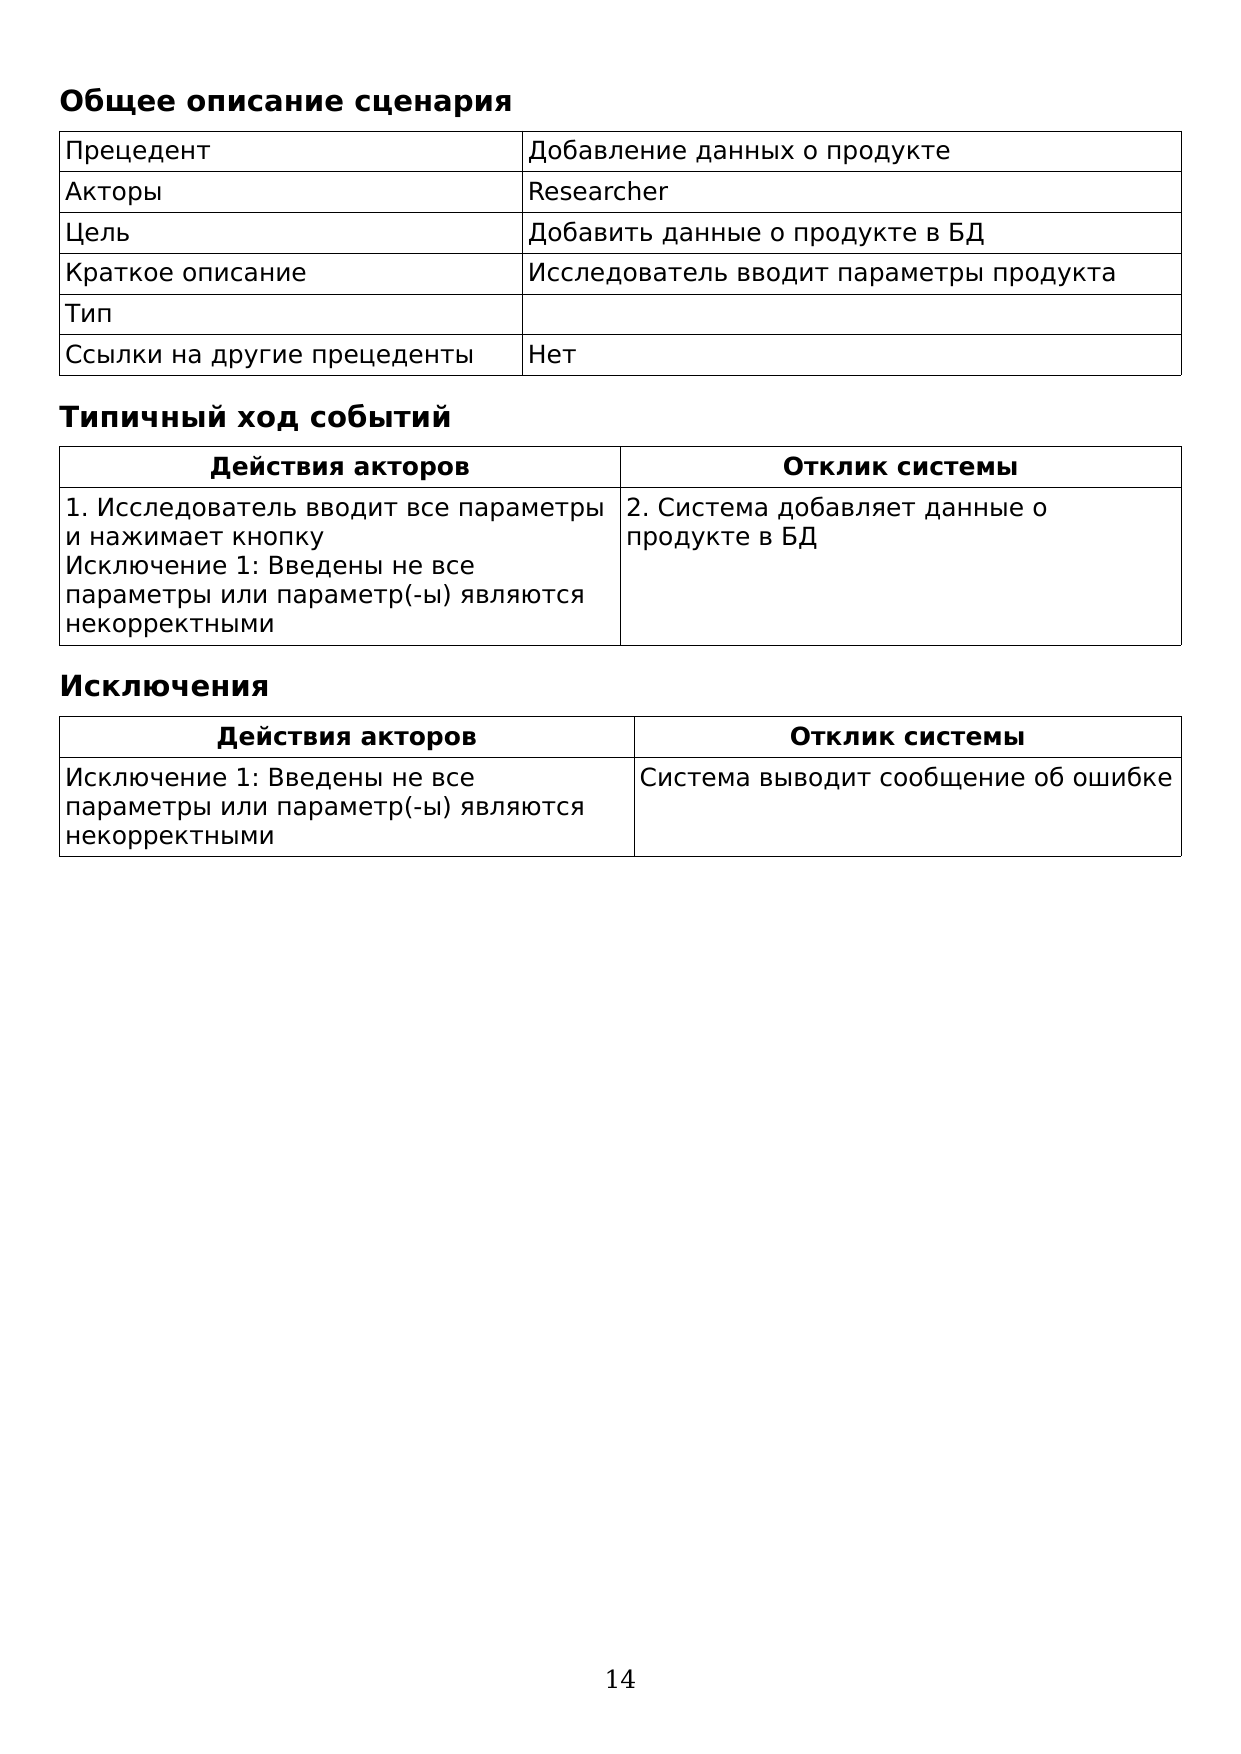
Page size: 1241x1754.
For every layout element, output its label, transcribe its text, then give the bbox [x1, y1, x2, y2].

table_cell Исследователь вводит параметры продукта [523, 254, 1181, 293]
table_cell Цель [60, 213, 522, 253]
table_cell Краткое описание [60, 254, 522, 293]
table_cell Тип [60, 295, 522, 334]
table_header Отклик системы [635, 717, 1181, 757]
table_header Отклик системы [621, 447, 1181, 487]
table_cell Исключение 1: Введены не все параметры или параметр(-ы) являются некорректными [60, 758, 634, 856]
subtitle Общее описание сценария [59, 84, 1181, 118]
table_cell Система выводит сообщение об ошибке [635, 758, 1181, 856]
table_cell Ссылки на другие прецеденты [60, 335, 522, 375]
table_cell [523, 295, 1181, 334]
table_header Действия акторов [60, 447, 620, 487]
table_cell Акторы [60, 172, 522, 212]
table_header Действия акторов [60, 717, 634, 757]
table_cell Добавить данные о продукте в БД [523, 213, 1181, 253]
table_cell Researcher [523, 172, 1181, 212]
subtitle Исключения [59, 670, 1181, 704]
table_cell 2. Система добавляет данные о продукте в БД [621, 488, 1181, 644]
table_header Добавление данных о продукте [523, 132, 1181, 171]
table_header Прецедент [60, 132, 522, 171]
table_cell 1. Исследователь вводит все параметры и нажимает кнопку Исключение 1: Введены не все параметры или параметр(-ы) являются некорректными [60, 488, 620, 644]
table_cell Нет [523, 335, 1181, 375]
subtitle Типичный ход событий [59, 400, 1181, 434]
